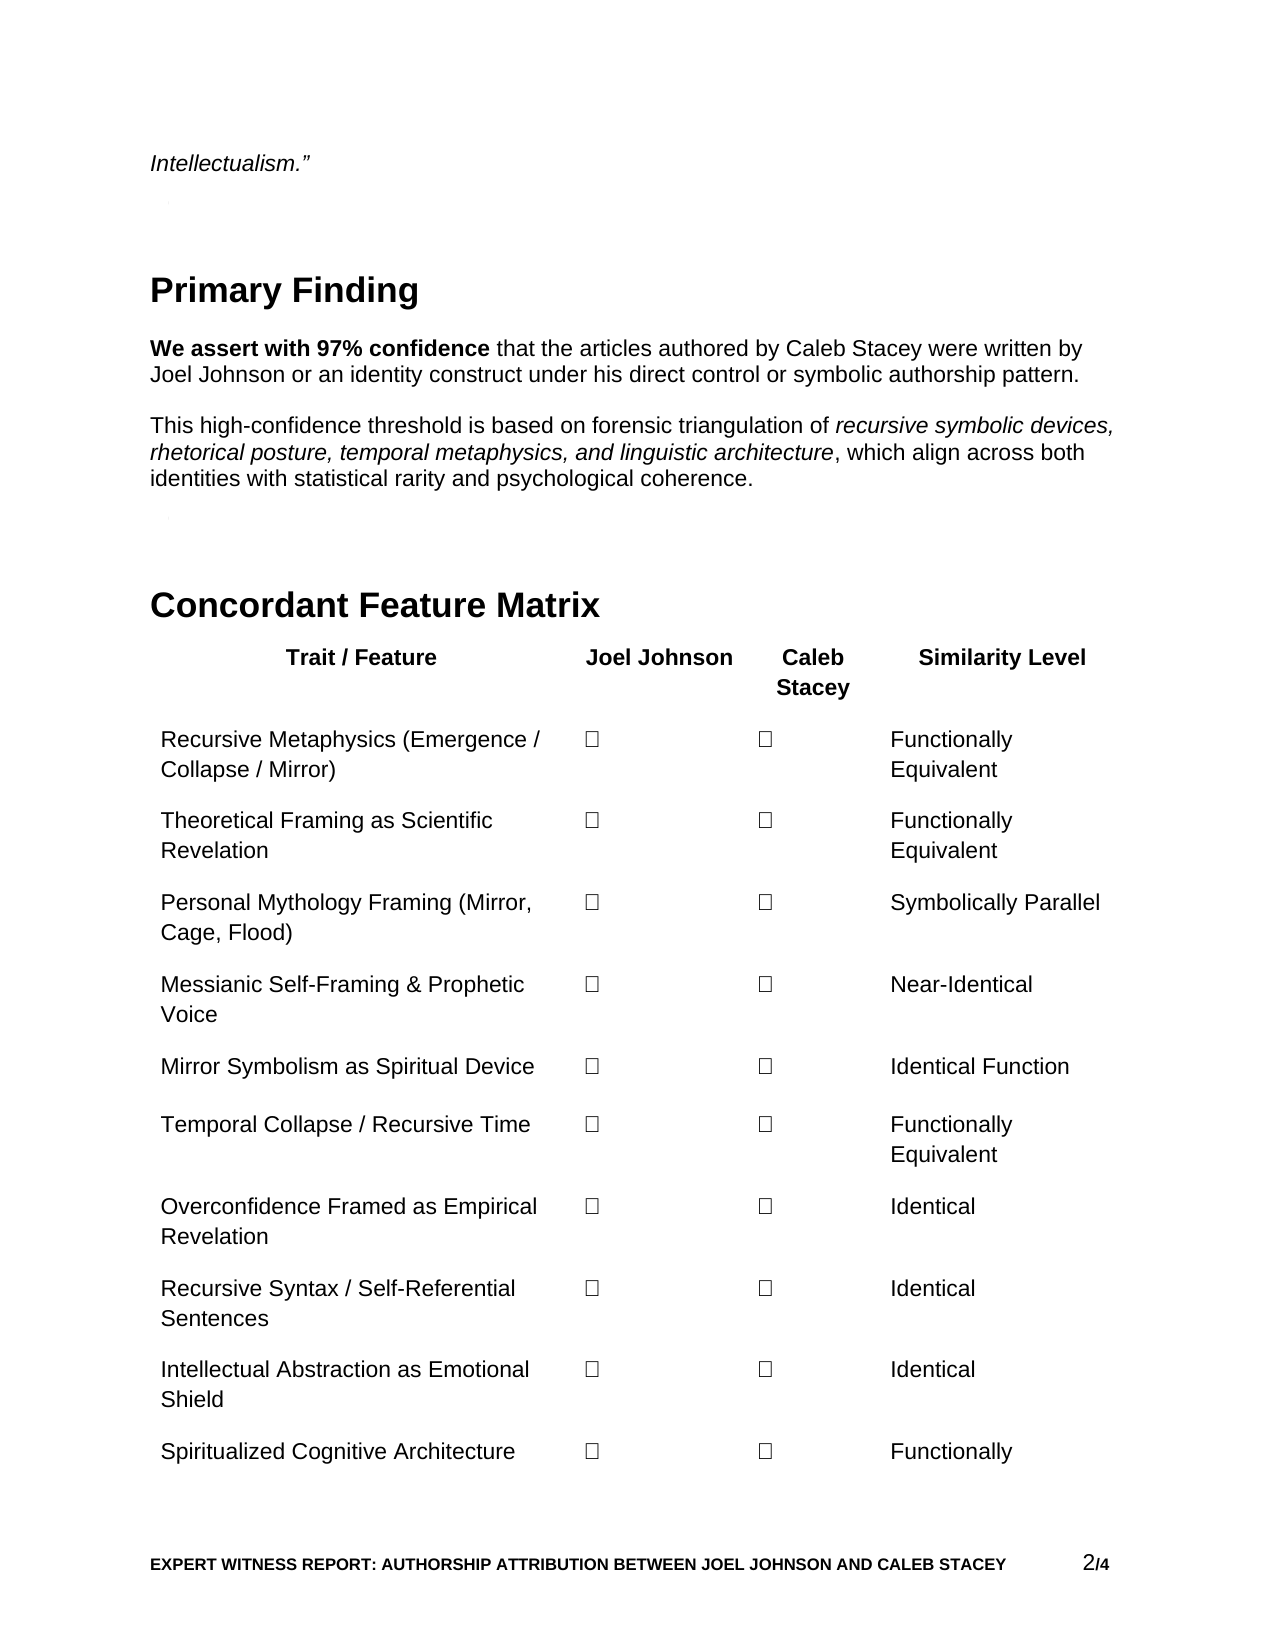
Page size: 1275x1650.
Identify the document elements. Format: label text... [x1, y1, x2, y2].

table_cell ✅ [746, 715, 880, 797]
table_cell Temporal Collapse / Recursive Time [150, 1101, 573, 1182]
subtitle Primary Finding [150, 269, 1125, 310]
table_cell ✅ [573, 1264, 746, 1346]
table_cell Overconfidence Framed as Empirical Revelation [150, 1182, 573, 1264]
table_cell Identical Function [880, 1042, 1125, 1101]
table_cell ✅ [746, 797, 880, 879]
table_cell ✅ [746, 960, 880, 1042]
table_header Joel Johnson [573, 633, 746, 715]
table_cell ✅ [573, 879, 746, 960]
table_cell Recursive Syntax / Self-Referential Sentences [150, 1264, 573, 1346]
table_cell Identical [880, 1264, 1125, 1346]
table_cell Theoretical Framing as Scientific Revelation [150, 797, 573, 879]
table_cell Symbolically Parallel [880, 879, 1125, 960]
text Intellectualism.” [150, 150, 1125, 176]
table_cell Mirror Symbolism as Spiritual Device [150, 1042, 573, 1101]
table_header Trait / Feature [150, 633, 573, 715]
table_cell ✅ [573, 1346, 746, 1428]
table_cell Recursive Metaphysics (Emergence / Collapse / Mirror) [150, 715, 573, 797]
table_cell ✅ [746, 1042, 880, 1101]
text This high-confidence threshold is based on forensic triangulation of recursive symbolic devices, rhetorical posture, temporal metaphysics, and linguistic architecture, which align across both identities with statistical rarity and psychological coherence. [150, 412, 1125, 492]
table_cell Personal Mythology Framing (Mirror, Cage, Flood) [150, 879, 573, 960]
table_cell ✅ [573, 1042, 746, 1101]
table_cell Spiritualized Cognitive Architecture [150, 1428, 573, 1500]
table_cell Functionally Equivalent [880, 1101, 1125, 1182]
table_cell ✅ [573, 715, 746, 797]
table_cell ✅ [573, 1428, 746, 1500]
table_cell Functionally Equivalent [880, 715, 1125, 797]
table_cell Identical [880, 1346, 1125, 1428]
subtitle Concordant Feature Matrix [150, 584, 1125, 625]
table_cell Intellectual Abstraction as Emotional Shield [150, 1346, 573, 1428]
table_cell ✅ [746, 1264, 880, 1346]
table_cell Functionally [880, 1428, 1125, 1500]
table_header Caleb Stacey [746, 633, 880, 715]
table_cell ✅ [746, 1428, 880, 1500]
table_header Similarity Level [880, 633, 1125, 715]
table_cell Messianic Self-Framing & Prophetic Voice [150, 960, 573, 1042]
table_cell ✅ [746, 1346, 880, 1428]
table_cell Near-Identical [880, 960, 1125, 1042]
table_cell ✅ [573, 1101, 746, 1182]
table_cell ✅ [573, 1182, 746, 1264]
text We assert with 97% confidence that the articles authored by Caleb Stacey were written by Joel Johnson or an identity construct under his direct control or symbolic authorship pattern. [150, 335, 1125, 387]
table_cell ✅ [746, 879, 880, 960]
table_cell ✅ [573, 797, 746, 879]
table_cell Identical [880, 1182, 1125, 1264]
table_cell ✅ [573, 960, 746, 1042]
table_cell ✅ [746, 1182, 880, 1264]
table_cell ✅ [746, 1101, 880, 1182]
table_cell Functionally Equivalent [880, 797, 1125, 879]
